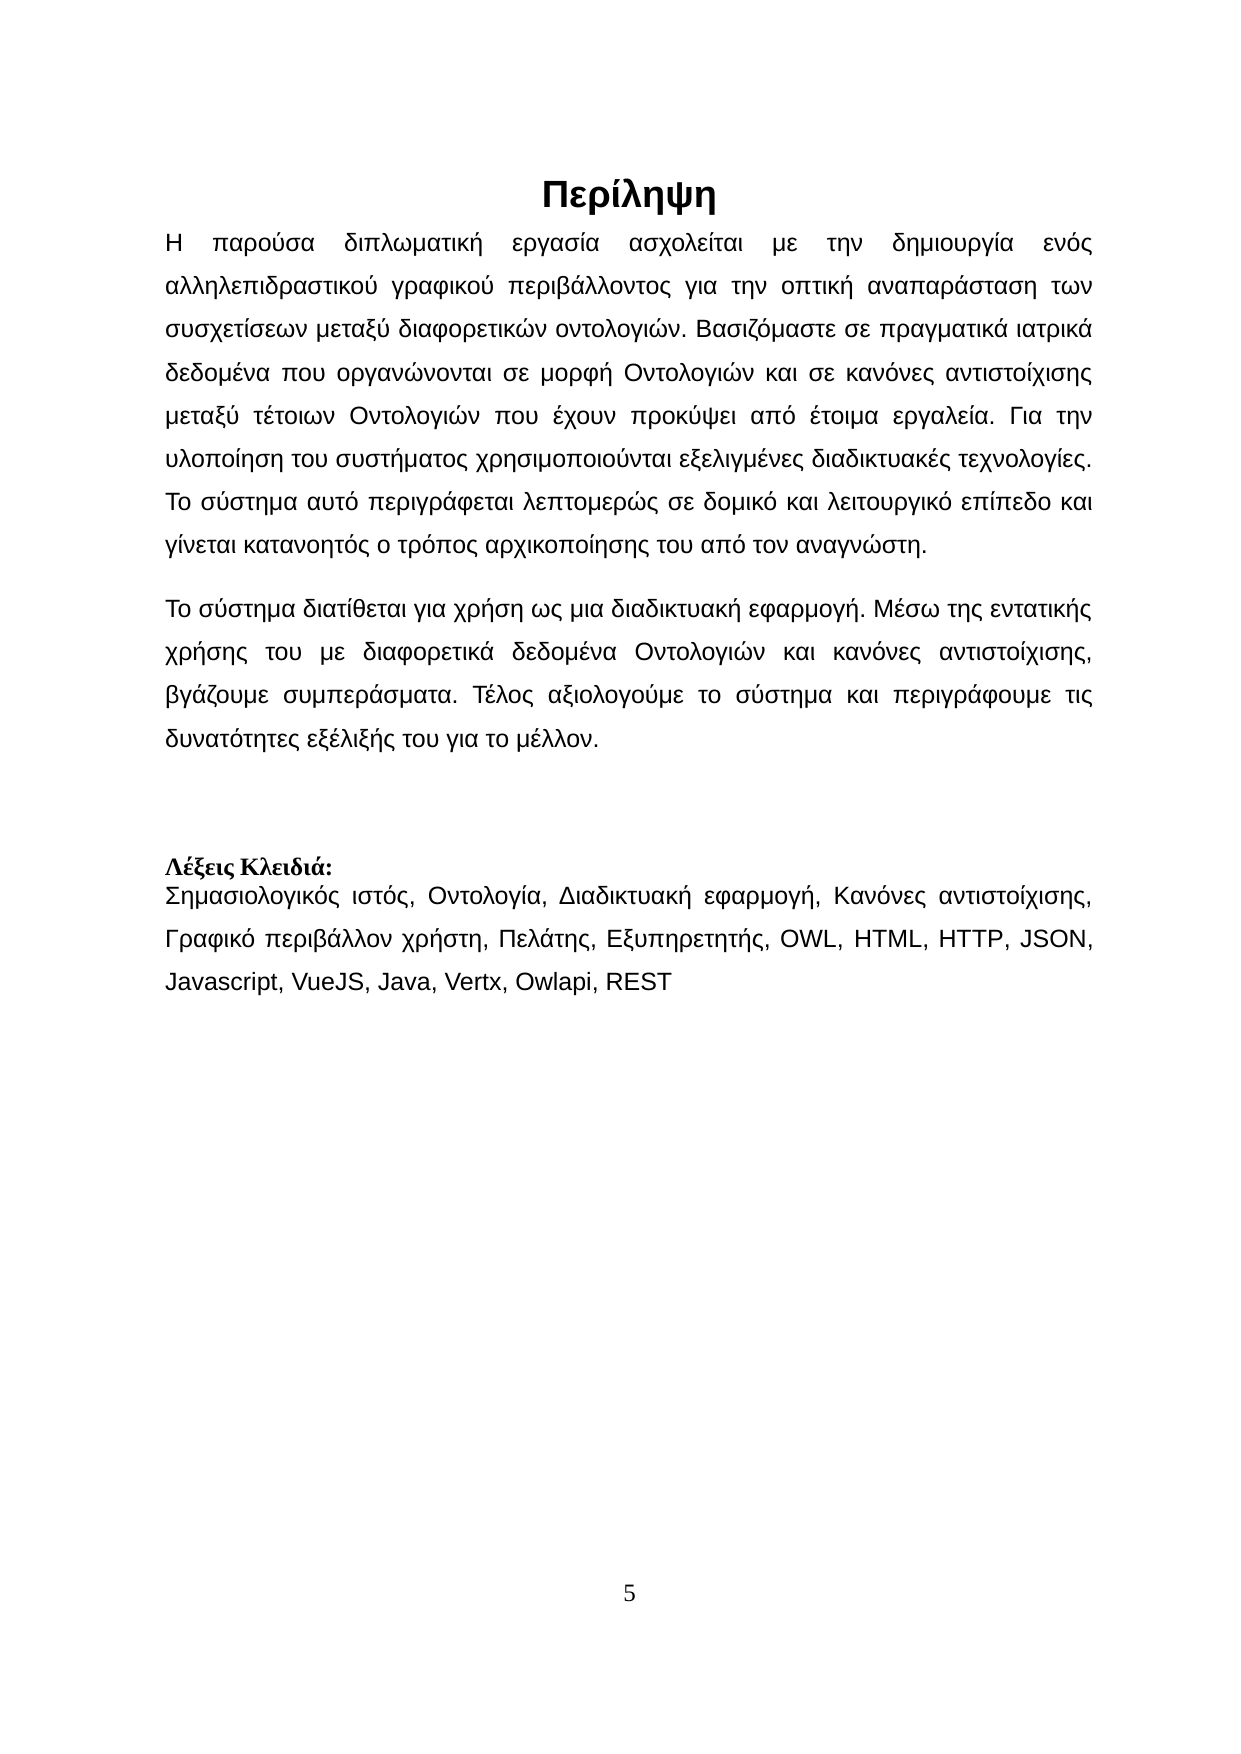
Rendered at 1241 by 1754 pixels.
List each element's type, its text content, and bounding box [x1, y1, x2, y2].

text Η παρούσα διπλωματική εργασία ασχολείται με την δημιουργία ενός αλληλεπιδραστικού γραφικού περιβάλλοντος για την οπτική αναπαράσταση των συσχετίσεων μεταξύ διαφορετικών οντολογιών. Βασιζόμαστε σε πραγματικά ιατρικά δεδομένα που οργανώνονται σε μορφή Οντολογιών και σε κανόνες αντιστοίχισης μεταξύ τέτοιων Οντολογιών που έχουν προκύψει από έτοιμα εργαλεία. Για την υλοποίηση του συστήματος χρησιμοποιούνται εξελιγμένες διαδικτυακές τεχνολογίες. Το σύστημα αυτό περιγράφεται λεπτομερώς σε δομικό και λειτουργικό επίπεδο και γίνεται κατανοητός ο τρόπος αρχικοποίησης του από τον αναγνώστη. [165, 228, 1093, 559]
subtitle Περίληψη [165, 172, 1093, 216]
text Σημασιολογικός ιστός, Οντολογία, Διαδικτυακή εφαρμογή, Κανόνες αντιστοίχισης, Γραφικό περιβάλλον χρήστη, Πελάτης, Εξυπηρετητής, OWL, HTML, HTTP, JSON, Javascript, VueJS, Java, Vertx, Owlapi, REST [165, 881, 1093, 996]
text Το σύστημα διατίθεται για χρήση ως μια διαδικτυακή εφαρμογή. Μέσω της εντατικής χρήσης του με διαφορετικά δεδομένα Οντολογιών και κανόνες αντιστοίχισης, βγάζουμε συμπεράσματα. Τέλος αξιολογούμε το σύστημα και περιγράφουμε τις δυνατότητες εξέλιξής του για το μέλλον. [165, 594, 1093, 752]
text Λέξεις Κλειδιά: [165, 852, 1093, 881]
